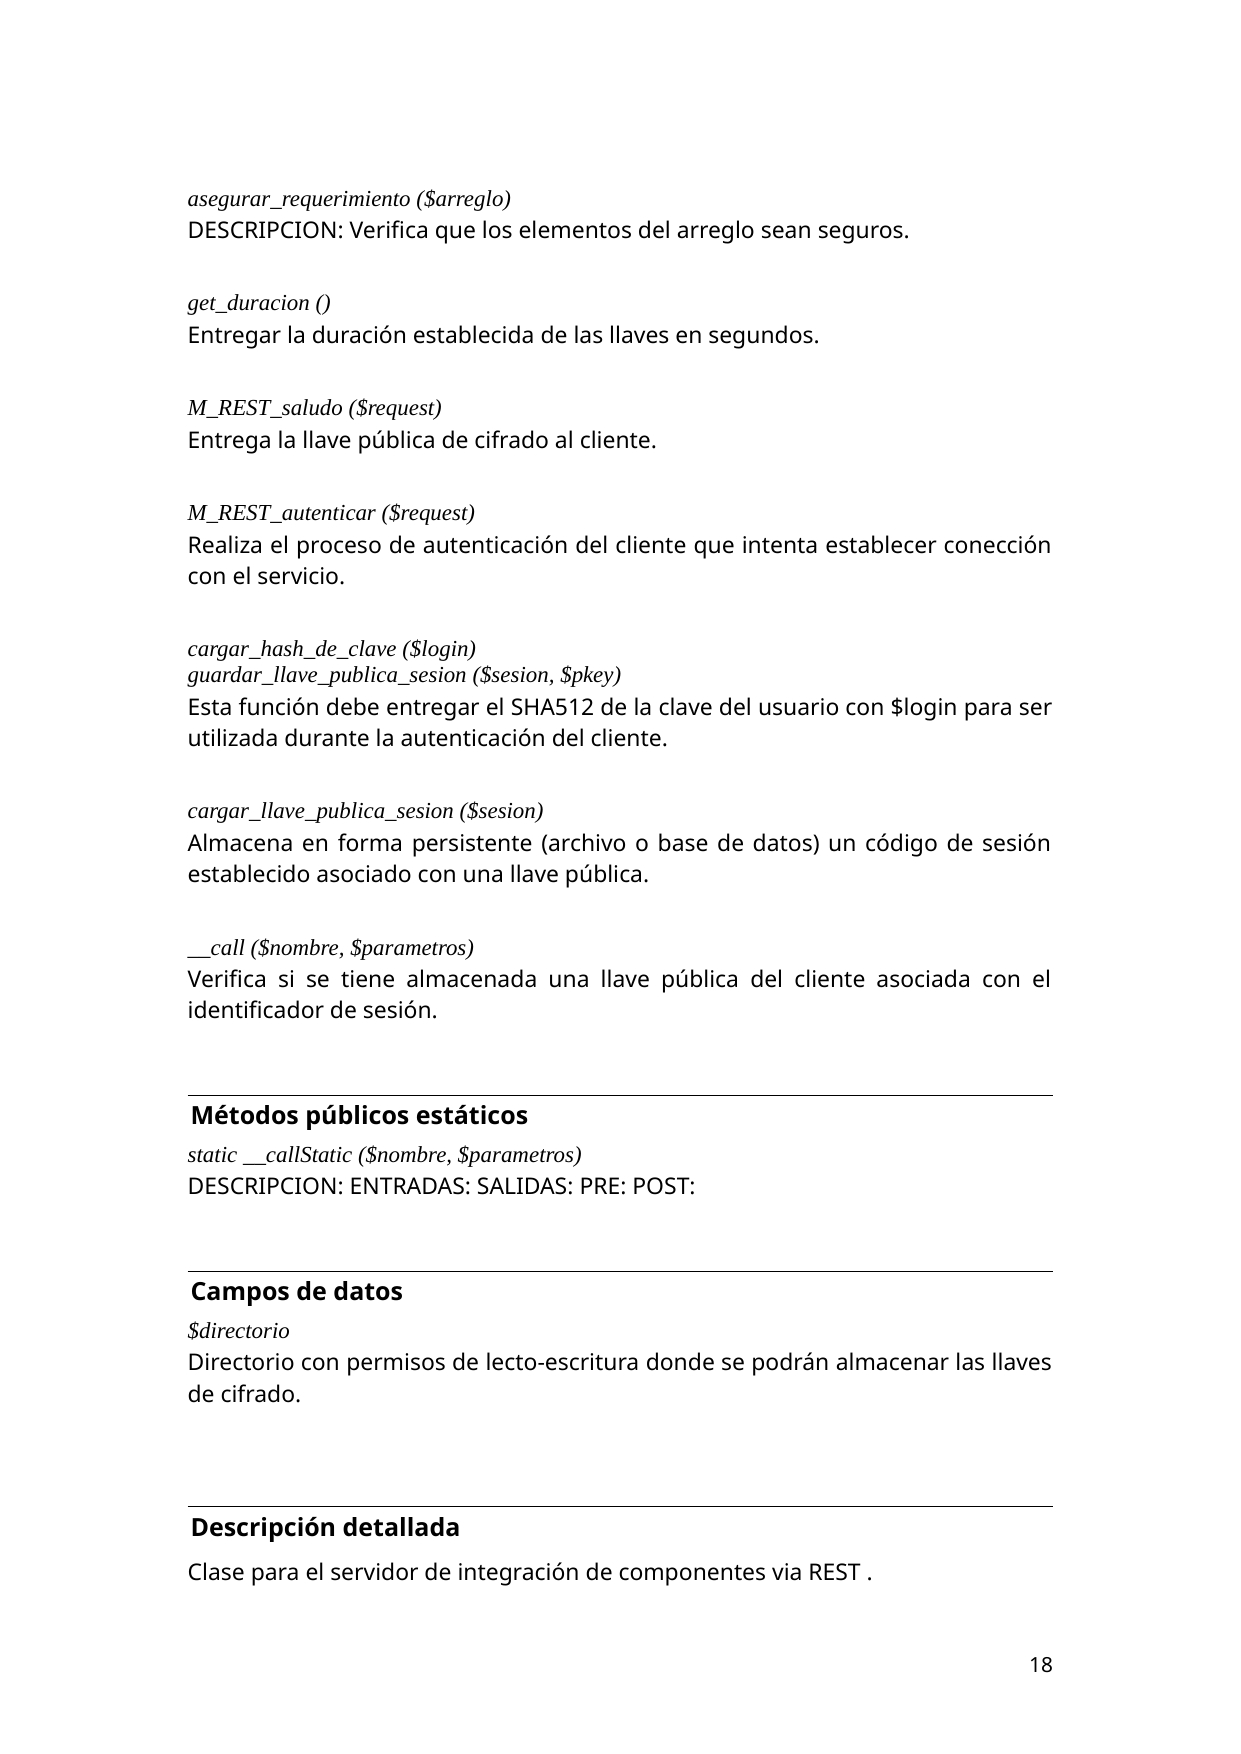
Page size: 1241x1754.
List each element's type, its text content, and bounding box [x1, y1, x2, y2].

list get_duracion () [187, 289, 1053, 316]
text Almacena en forma persistente (archivo o base de datos) un código de sesión establecido asociado con una llave pública. [187, 827, 1053, 889]
list guardar_llave_publica_sesion ($sesion, $pkey) [187, 661, 1053, 688]
text Esta función debe entregar el SHA512 de la clave del usuario con $login para ser utilizada durante la autenticación del cliente. [187, 691, 1053, 753]
text DESCRIPCION: ENTRADAS: SALIDAS: PRE: POST: [187, 1170, 1053, 1202]
list M_REST_autenticar ($request) [187, 499, 1053, 525]
list cargar_llave_publica_sesion ($sesion) [187, 797, 1053, 824]
text Realiza el proceso de autenticación del cliente que intenta establecer conección con el servicio. [187, 528, 1053, 591]
text Entrega la llave pública de cifrado al cliente. [187, 424, 1053, 455]
subtitle Descripción detallada [187, 1507, 1053, 1546]
text Entregar la duración establecida de las llaves en segundos. [187, 319, 1053, 350]
text DESCRIPCION: Verifica que los elementos del arreglo sean seguros. [187, 214, 1053, 245]
list asegurar_requerimiento ($arreglo) [187, 185, 1053, 211]
subtitle Métodos públicos estáticos [187, 1096, 1053, 1134]
text Verifica si se tiene almacenada una llave pública del cliente asociada con el identificador de sesión. [187, 963, 1053, 1026]
list static __callStatic ($nombre, $parametros) [187, 1141, 1053, 1167]
text Directorio con permisos de lecto-escritura donde se podrán almacenar las llaves de cifrado. [187, 1346, 1053, 1409]
list $directorio [187, 1317, 1053, 1343]
list M_REST_saludo ($request) [187, 394, 1053, 421]
text Clase para el servidor de integración de componentes via REST . [187, 1556, 1053, 1587]
list cargar_hash_de_clave ($login) [187, 635, 1053, 661]
list __call ($nombre, $parametros) [187, 933, 1053, 960]
subtitle Campos de datos [187, 1272, 1053, 1311]
